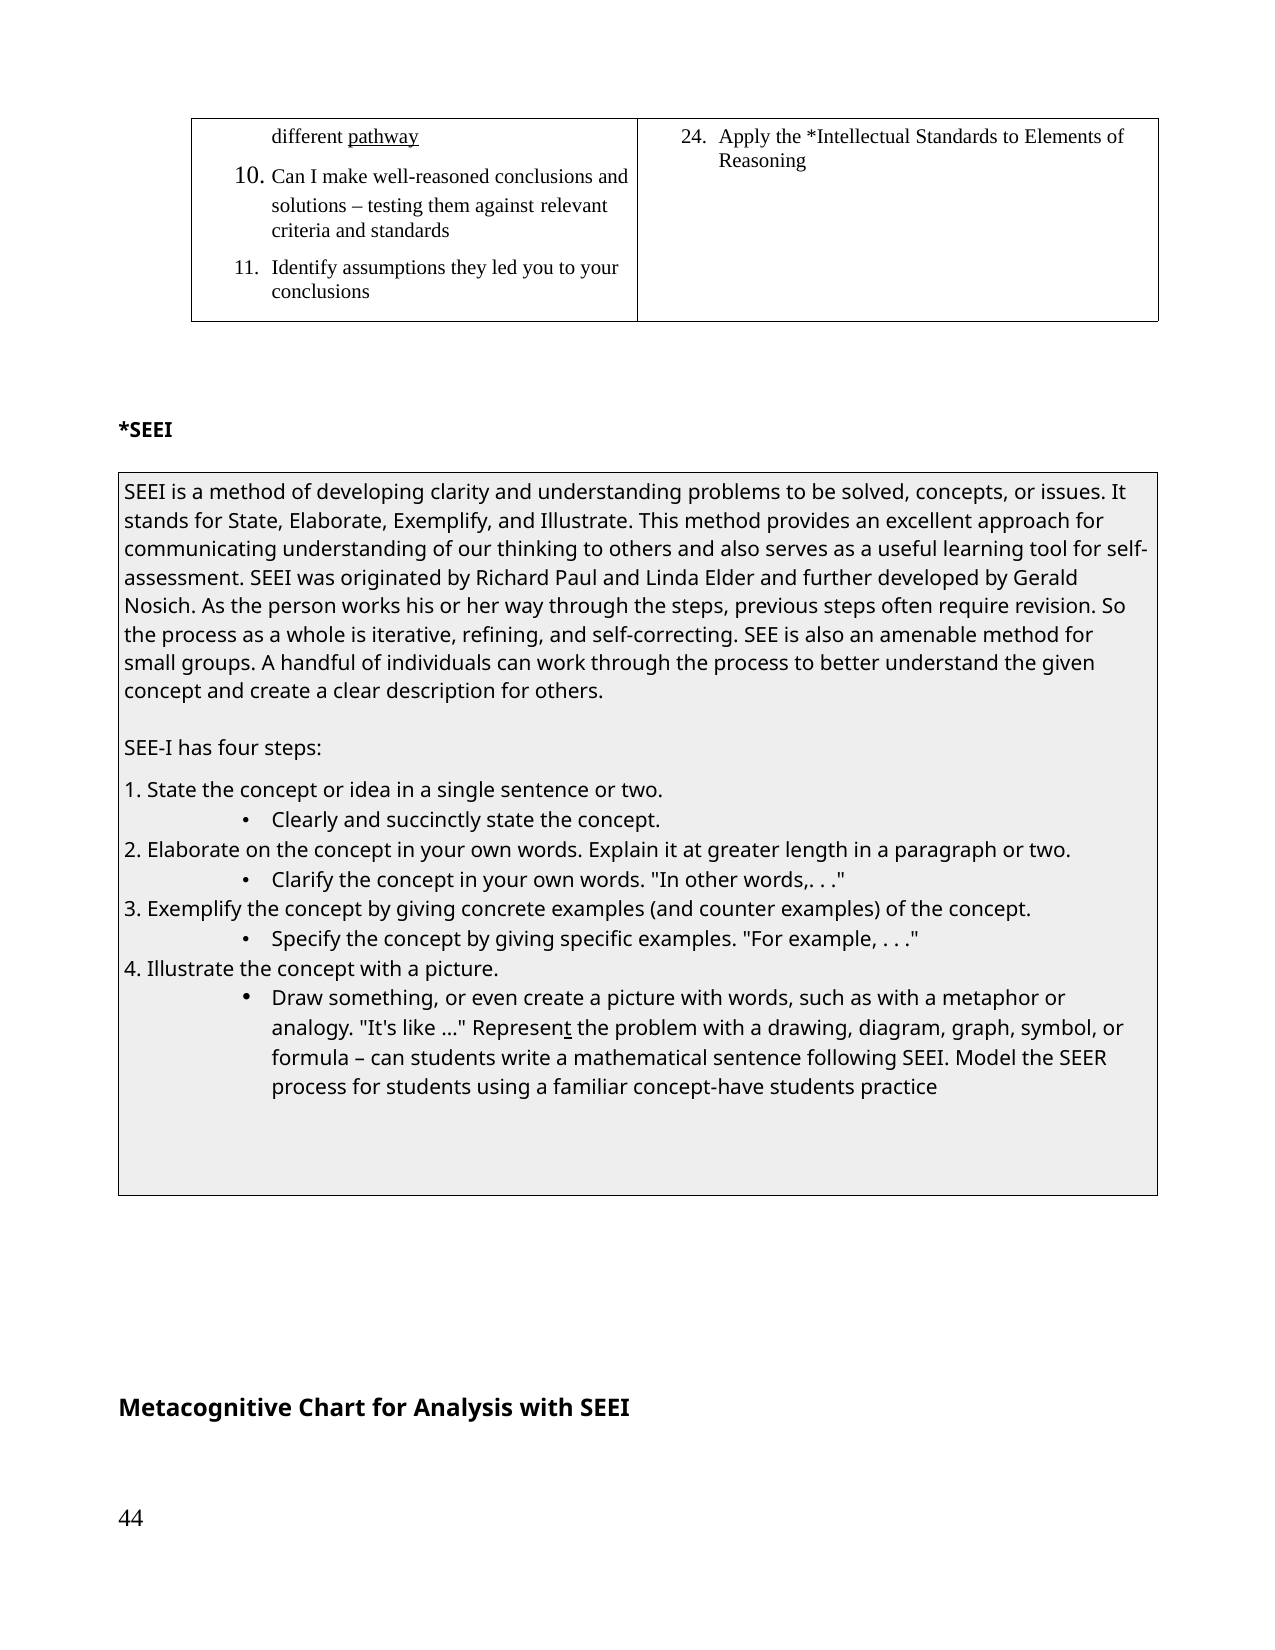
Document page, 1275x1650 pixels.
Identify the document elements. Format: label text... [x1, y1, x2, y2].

text *SEEI [118, 415, 1157, 443]
table_header SEEI is a method of developing clarity and understanding problems to be solved, concepts, or issues. It stands for State, Elaborate, Exemplify, and Illustrate. This method provides an excellent approach for communicating understanding of our thinking to others and also serves as a useful learning tool for self-assessment. SEEI was originated by Richard Paul and Linda Elder and further developed by Gerald Nosich. As the person works his or her way through the steps, previous steps often require revision. So the process as a whole is iterative, refining, and self-correcting. SEE is also an amenable method for small groups. A handful of individuals can work through the process to better understand the given concept and create a clear description for others. SEE-I has four steps: 1. State the concept or idea in a single sentence or two. Clearly and succinctly state the concept. 2. Elaborate on the concept in your own words. Explain it at greater length in a paragraph or two. Clarify the concept in your own words. "In other words,. . ." 3. Exemplify the concept by giving concrete examples (and counter examples) of the concept. Specify the concept by giving specific examples. "For example, . . ." 4. Illustrate the concept with a picture. Draw something, or even create a picture with words, such as with a metaphor or analogy. "It's like …" Represent the problem with a drawing, diagram, graph, symbol, or formula – can students write a mathematical sentence following SEEI. Model the SEER process for students using a familiar concept-have students practice [119, 473, 1157, 1195]
text Metacognitive Chart for Analysis with SEEI [118, 1391, 1157, 1448]
table_cell different pathway Can I make well-reasoned conclusions and solutions – testing them against relevant criteria and standards Identify assumptions they led you to your conclusions [192, 119, 637, 321]
table_cell Search for negative as well as positive implications within the context of Implications: What would I have done Does your answer make sense? What did you learn from completing the problem? Extend the problem Can you use the results of or the method, for some other problem If I encountered a similar problem in the future, how could I better solve it? Is the answer unique or are there others? Can I explain my answer in the context of the problem? How can I check my work for accuracy? - check against standards – accuracy clarity, depth Add new ideas to the list and underline those ideas you are confident you can explain. Do you see interconnected relationships? Apply the *Elements of Reasoning Apply the *Intellectual Standards to Elements of Reasoning [638, 119, 1158, 321]
